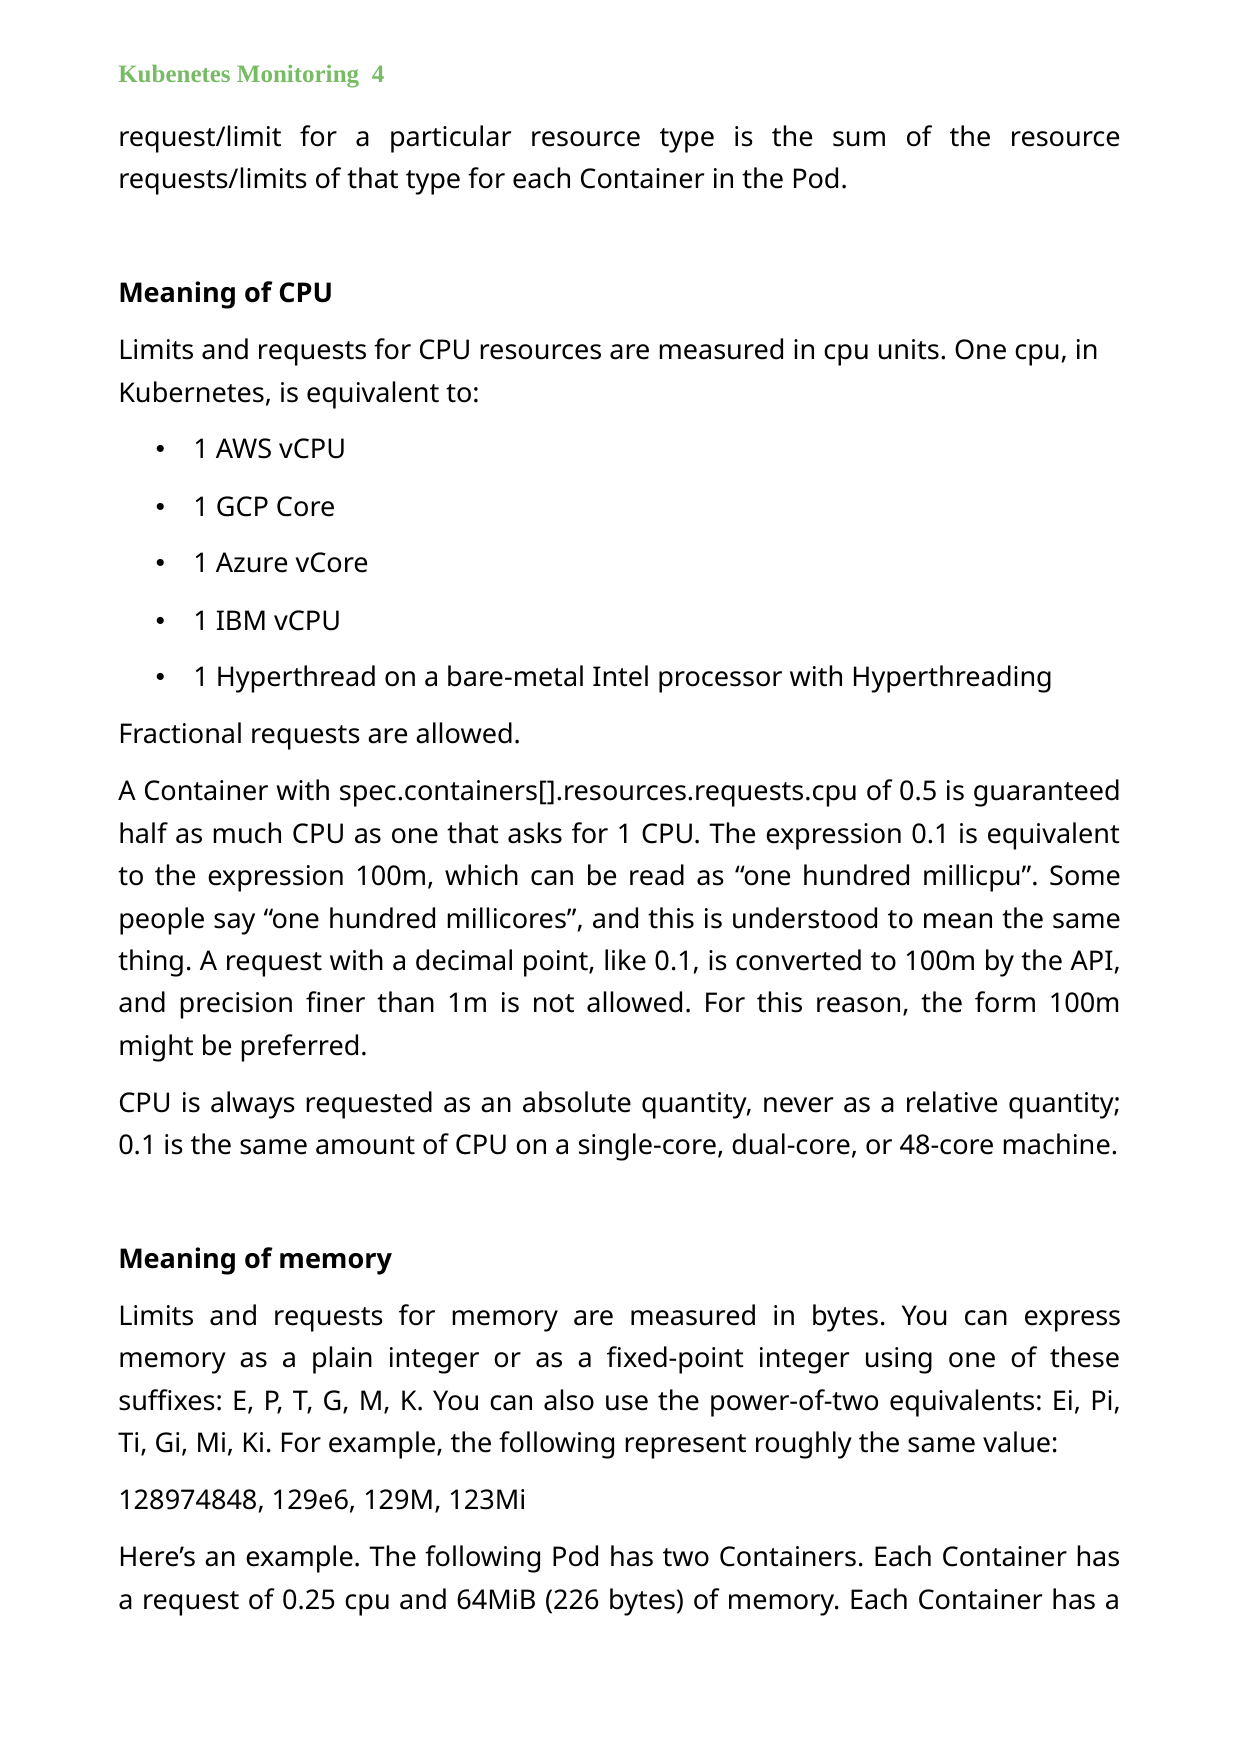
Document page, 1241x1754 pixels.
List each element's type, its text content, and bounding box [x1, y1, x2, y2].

text 128974848, 129e6, 129M, 123Mi [118, 1481, 1122, 1518]
list 1 AWS vCPU [156, 430, 1122, 467]
text Limits and requests for CPU resources are measured in cpu units. One cpu, in Kubernetes, is equivalent to: [118, 331, 1122, 410]
text Limits and requests for memory are measured in bytes. You can express memory as a plain integer or as a fixed-point integer using one of these suffixes: E, P, T, G, M, K. You can also use the power-of-two equivalents: Ei, Pi, Ti, Gi, Mi, Ki. For example, the following represent roughly the same value: [118, 1297, 1122, 1461]
text CPU is always requested as an absolute quantity, never as a relative quantity; 0.1 is the same amount of CPU on a single-core, dual-core, or 48-core machine. [118, 1083, 1122, 1162]
text Meaning of CPU [118, 274, 1122, 311]
text Here’s an example. The following Pod has two Containers. Each Container has a request of 0.25 cpu and 64MiB (226 bytes) of memory. Each Container has a [118, 1538, 1122, 1617]
text Meaning of memory [118, 1239, 1122, 1276]
text Fractional requests are allowed. [118, 715, 1122, 752]
list 1 Azure vCore [156, 544, 1122, 581]
list 1 Hyperthread on a bare-metal Intel processor with Hyperthreading [156, 658, 1122, 695]
text request/limit for a particular resource type is the sum of the resource requests/limits of that type for each Container in the Pod. [118, 117, 1122, 197]
list 1 GCP Core [156, 487, 1122, 524]
list 1 IBM vCPU [156, 601, 1122, 638]
text A Container with spec.containers[].resources.requests.cpu of 0.5 is guaranteed half as much CPU as one that asks for 1 CPU. The expression 0.1 is equivalent to the expression 100m, which can be read as “one hundred millicpu”. Some people say “one hundred millicores”, and this is understood to mean the same thing. A request with a decimal point, like 0.1, is converted to 100m by the API, and precision finer than 1m is not allowed. For this reason, the form 100m might be preferred. [118, 772, 1122, 1063]
